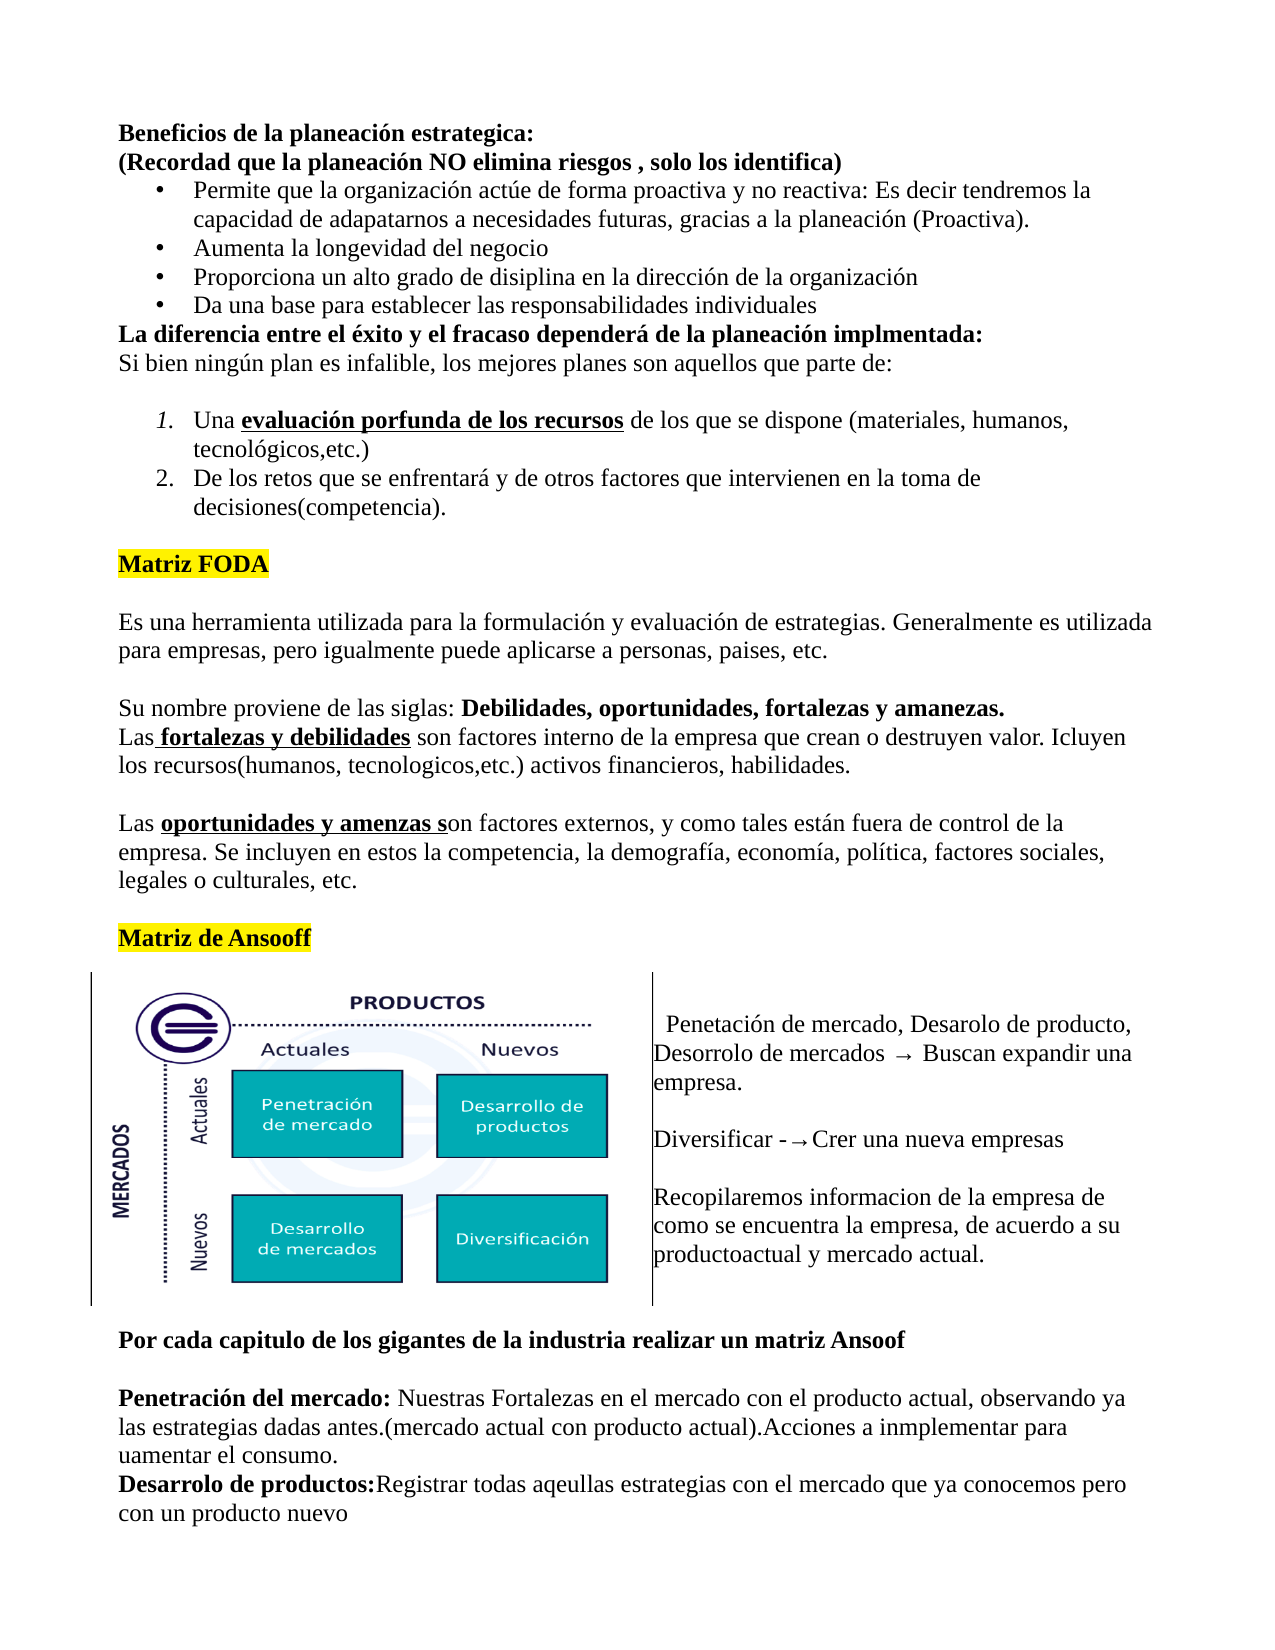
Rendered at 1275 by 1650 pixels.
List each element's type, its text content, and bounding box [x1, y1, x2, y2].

text Es una herramienta utilizada para la formulación y evaluación de estrategias. Generalmente es utilizada para empresas, pero igualmente puede aplicarse a personas, paises, etc. [118, 607, 1157, 664]
text Las fortalezas y debilidades son factores interno de la empresa que crean o destruyen valor. Icluyen los recursos(humanos, tecnologicos,etc.) activos financieros, habilidades. [118, 722, 1157, 779]
text Matriz de Ansooff [118, 923, 1157, 952]
text Por cada capitulo de los gigantes de la industria realizar un matriz Ansoof [118, 1326, 1157, 1354]
text Si bien ningún plan es infalible, los mejores planes son aquellos que parte de: [118, 348, 1157, 377]
text Penetración del mercado: Nuestras Fortalezas en el mercado con el producto actual, observando ya las estrategias dadas antes.(mercado actual con producto actual).Acciones a inmplementar para uamentar el consumo. [118, 1383, 1157, 1469]
list Aumenta la longevidad del negocio [156, 233, 1157, 262]
text Penetación de mercado, Desarolo de producto, Desorrolo de mercados → Buscan expandir una empresa. [654, 1009, 1157, 1096]
picture [90, 972, 654, 1306]
list Da una base para establecer las responsabilidades individuales [156, 291, 1157, 319]
list Proporciona un alto grado de disiplina en la dirección de la organización [156, 262, 1157, 291]
text Las oportunidades y amenzas son factores externos, y como tales están fuera de control de la empresa. Se incluyen en estos la competencia, la demografía, economía, política, factores sociales, legales o culturales, etc. [118, 808, 1157, 894]
text Desarrolo de productos:Registrar todas aqeullas estrategias con el mercado que ya conocemos pero con un producto nuevo [118, 1469, 1157, 1527]
text Recopilaremos informacion de la empresa de como se encuentra la empresa, de acuerdo a su productoactual y mercado actual. [654, 1182, 1157, 1268]
list De los retos que se enfrentará y de otros factores que intervienen en la toma de decisiones(competencia). [156, 463, 1157, 521]
text La diferencia entre el éxito y el fracaso dependerá de la planeación implmentada: [118, 319, 1157, 348]
text (Recordad que la planeación NO elimina riesgos , solo los identifica) [118, 147, 1157, 176]
text Diversificar -→Crer una nueva empresas [654, 1124, 1157, 1153]
text Su nombre proviene de las siglas: Debilidades, oportunidades, fortalezas y amanezas. [118, 693, 1157, 722]
list Permite que la organización actúe de forma proactiva y no reactiva: Es decir tendremos la capacidad de adapatarnos a necesidades futuras, gracias a la planeación (Proactiva). [156, 176, 1157, 233]
list Una evaluación porfunda de los recursos de los que se dispone (materiales, humanos, tecnológicos,etc.) [156, 406, 1157, 463]
text Beneficios de la planeación estrategica: [118, 118, 1157, 147]
text Matriz FODA [118, 549, 1157, 578]
